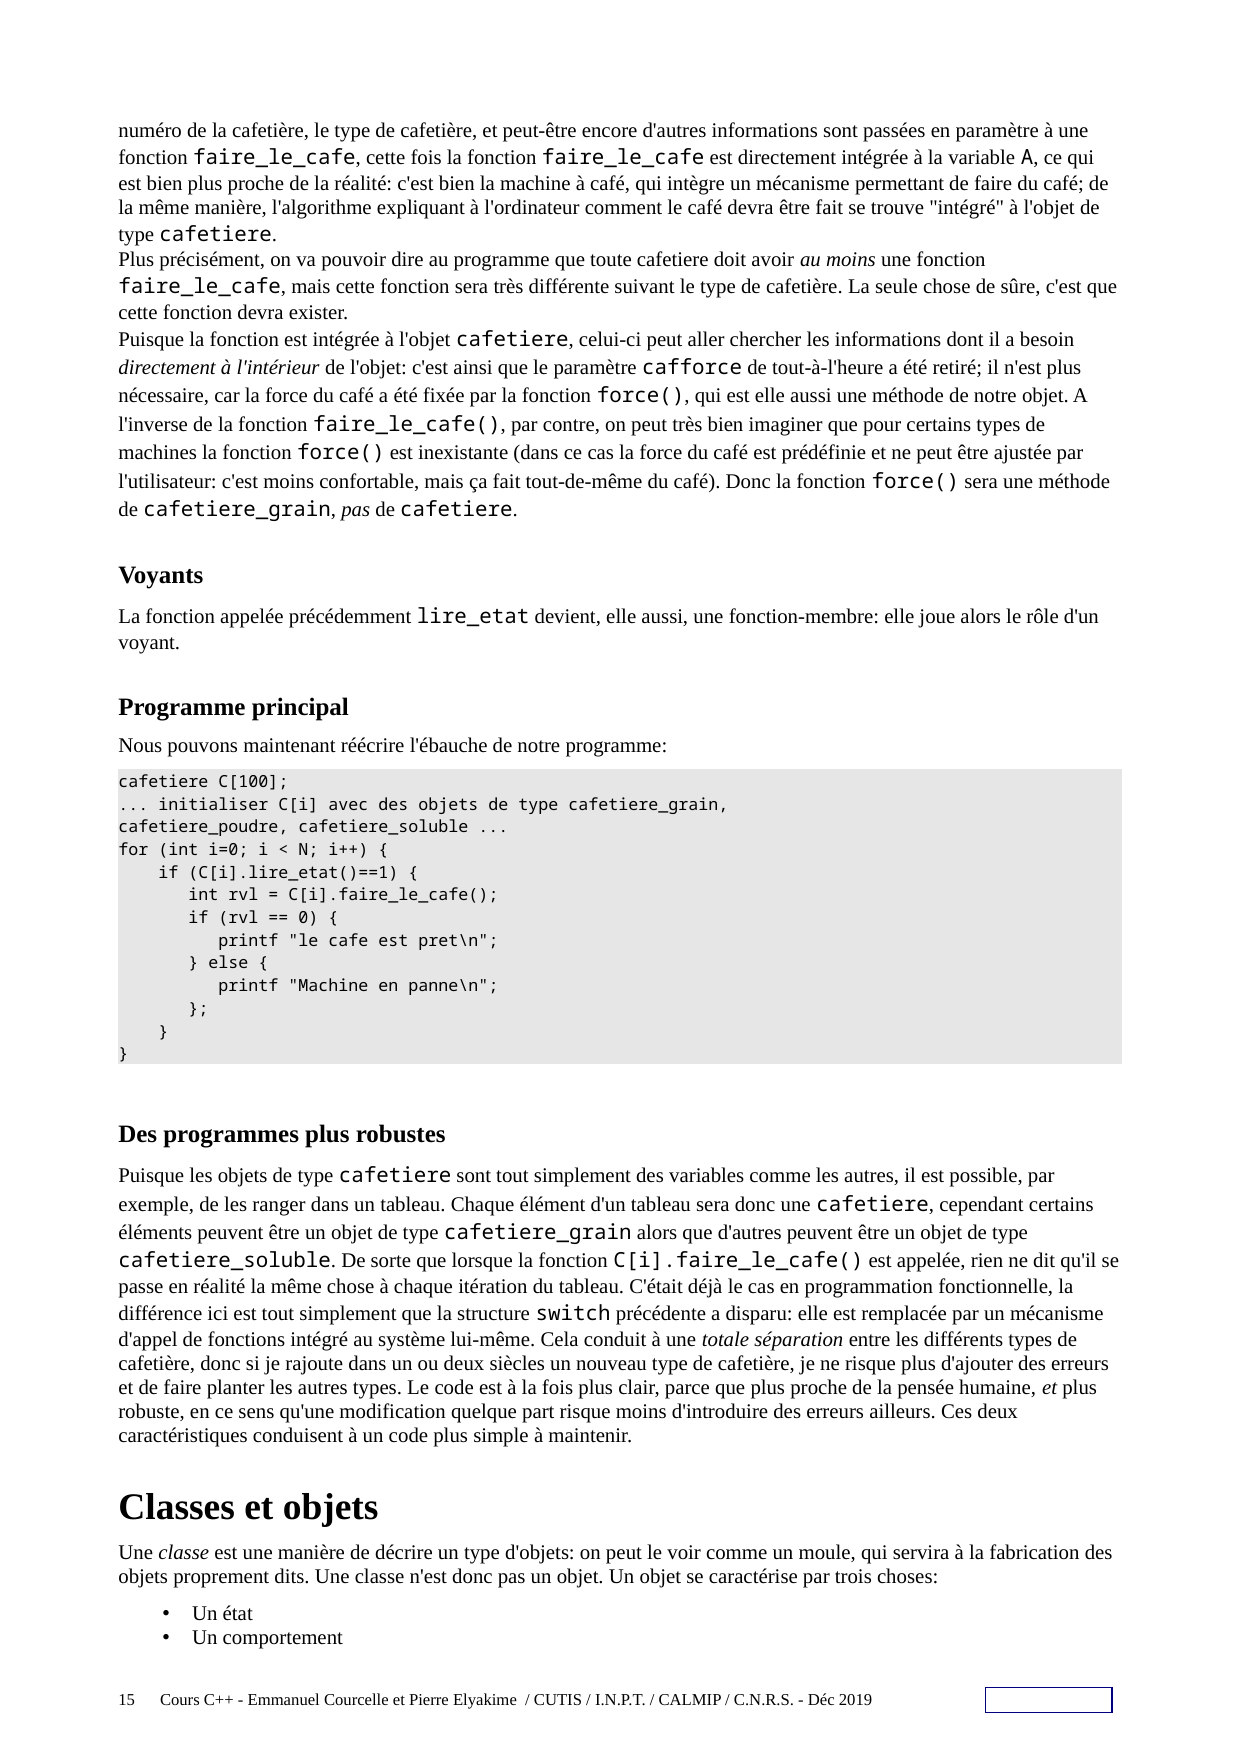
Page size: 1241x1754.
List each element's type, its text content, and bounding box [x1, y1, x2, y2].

text int rvl = C[i].faire_le_cafe(); [118, 883, 1122, 906]
text ... initialiser C[i] avec des objets de type cafetiere_grain, [118, 792, 1122, 815]
text Puisque les objets de type cafetiere sont tout simplement des variables comme les autres, il est possible, par exemple, de les ranger dans un tableau. Chaque élément d'un tableau sera donc une cafetiere, cependant certains éléments peuvent être un objet de type cafetiere_grain alors que d'autres peuvent être un objet de type cafetiere_soluble. De sorte que lorsque la fonction C[i].faire_le_cafe() est appelée, rien ne dit qu'il se passe en réalité la même chose à chaque itération du tableau. C'était déjà le cas en programmation fonctionnelle, la différence ici est tout simplement que la structure switch précédente a disparu: elle est remplacée par un mécanisme d'appel de fonctions intégré au système lui-même. Cela conduit à une totale séparation entre les différents types de cafetière, donc si je rajoute dans un ou deux siècles un nouveau type de cafetière, je ne risque plus d'ajouter des erreurs et de faire planter les autres types. Le code est à la fois plus clair, parce que plus proche de la pensée humaine, et plus robuste, en ce sens qu'une modification quelque part risque moins d'introduire des erreurs ailleurs. Ces deux caractéristiques conduisent à un code plus simple à maintenir. [118, 1160, 1122, 1447]
text } [118, 1019, 1122, 1042]
text for (int i=0; i < N; i++) { [118, 837, 1122, 860]
text printf "Machine en panne\n"; [118, 974, 1122, 996]
text cafetiere C[100]; [118, 769, 1122, 792]
subtitle Voyants [118, 560, 1122, 589]
list Un état [162, 1601, 1122, 1625]
text numéro de la cafetière, le type de cafetière, et peut-être encore d'autres informations sont passées en paramètre à une fonction faire_le_cafe, cette fois la fonction faire_le_cafe est directement intégrée à la variable A, ce qui est bien plus proche de la réalité: c'est bien la machine à café, qui intègre un mécanisme permettant de faire du café; de la même manière, l'algorithme expliquant à l'ordinateur comment le café devra être fait se trouve "intégré" à l'objet de type cafetiere. Plus précisément, on va pouvoir dire au programme que toute cafetiere doit avoir au moins une fonction faire_le_cafe, mais cette fonction sera très différente suivant le type de cafetière. La seule chose de sûre, c'est que cette fonction devra exister. Puisque la fonction est intégrée à l'objet cafetiere, celui-ci peut aller chercher les informations dont il a besoin directement à l'intérieur de l'objet: c'est ainsi que le paramètre cafforce de tout-à-l'heure a été retiré; il n'est plus nécessaire, car la force du café a été fixée par la fonction force(), qui est elle aussi une méthode de notre objet. A l'inverse de la fonction faire_le_cafe(), par contre, on peut très bien imaginer que pour certains types de machines la fonction force() est inexistante (dans ce cas la force du café est prédéfinie et ne peut être ajustée par l'utilisateur: c'est moins confortable, mais ça fait tout-de-même du café). Donc la fonction force() sera une méthode de cafetiere_grain, pas de cafetiere. [118, 118, 1122, 523]
subtitle Programme principal [118, 692, 1122, 720]
text } [118, 1042, 1122, 1064]
subtitle Classes et objets [118, 1484, 1122, 1527]
text La fonction appelée précédemment lire_etat devient, elle aussi, une fonction-membre: elle joue alors le rôle d'un voyant. [118, 602, 1122, 654]
list Un comportement [162, 1625, 1122, 1649]
text if (rvl == 0) { [118, 906, 1122, 928]
text Une classe est une manière de décrire un type d'objets: on peut le voir comme un moule, qui servira à la fabrication des objets proprement dits. Une classe n'est donc pas un objet. Un objet se caractérise par trois choses: [118, 1540, 1122, 1588]
text printf "le cafe est pret\n"; [118, 928, 1122, 951]
text cafetiere_poudre, cafetiere_soluble ... [118, 815, 1122, 837]
text if (C[i].lire_etat()==1) { [118, 860, 1122, 883]
text }; [118, 996, 1122, 1019]
text } else { [118, 951, 1122, 974]
text Nous pouvons maintenant réécrire l'ébauche de notre programme: [118, 733, 1122, 757]
subtitle Des programmes plus robustes [118, 1119, 1122, 1148]
